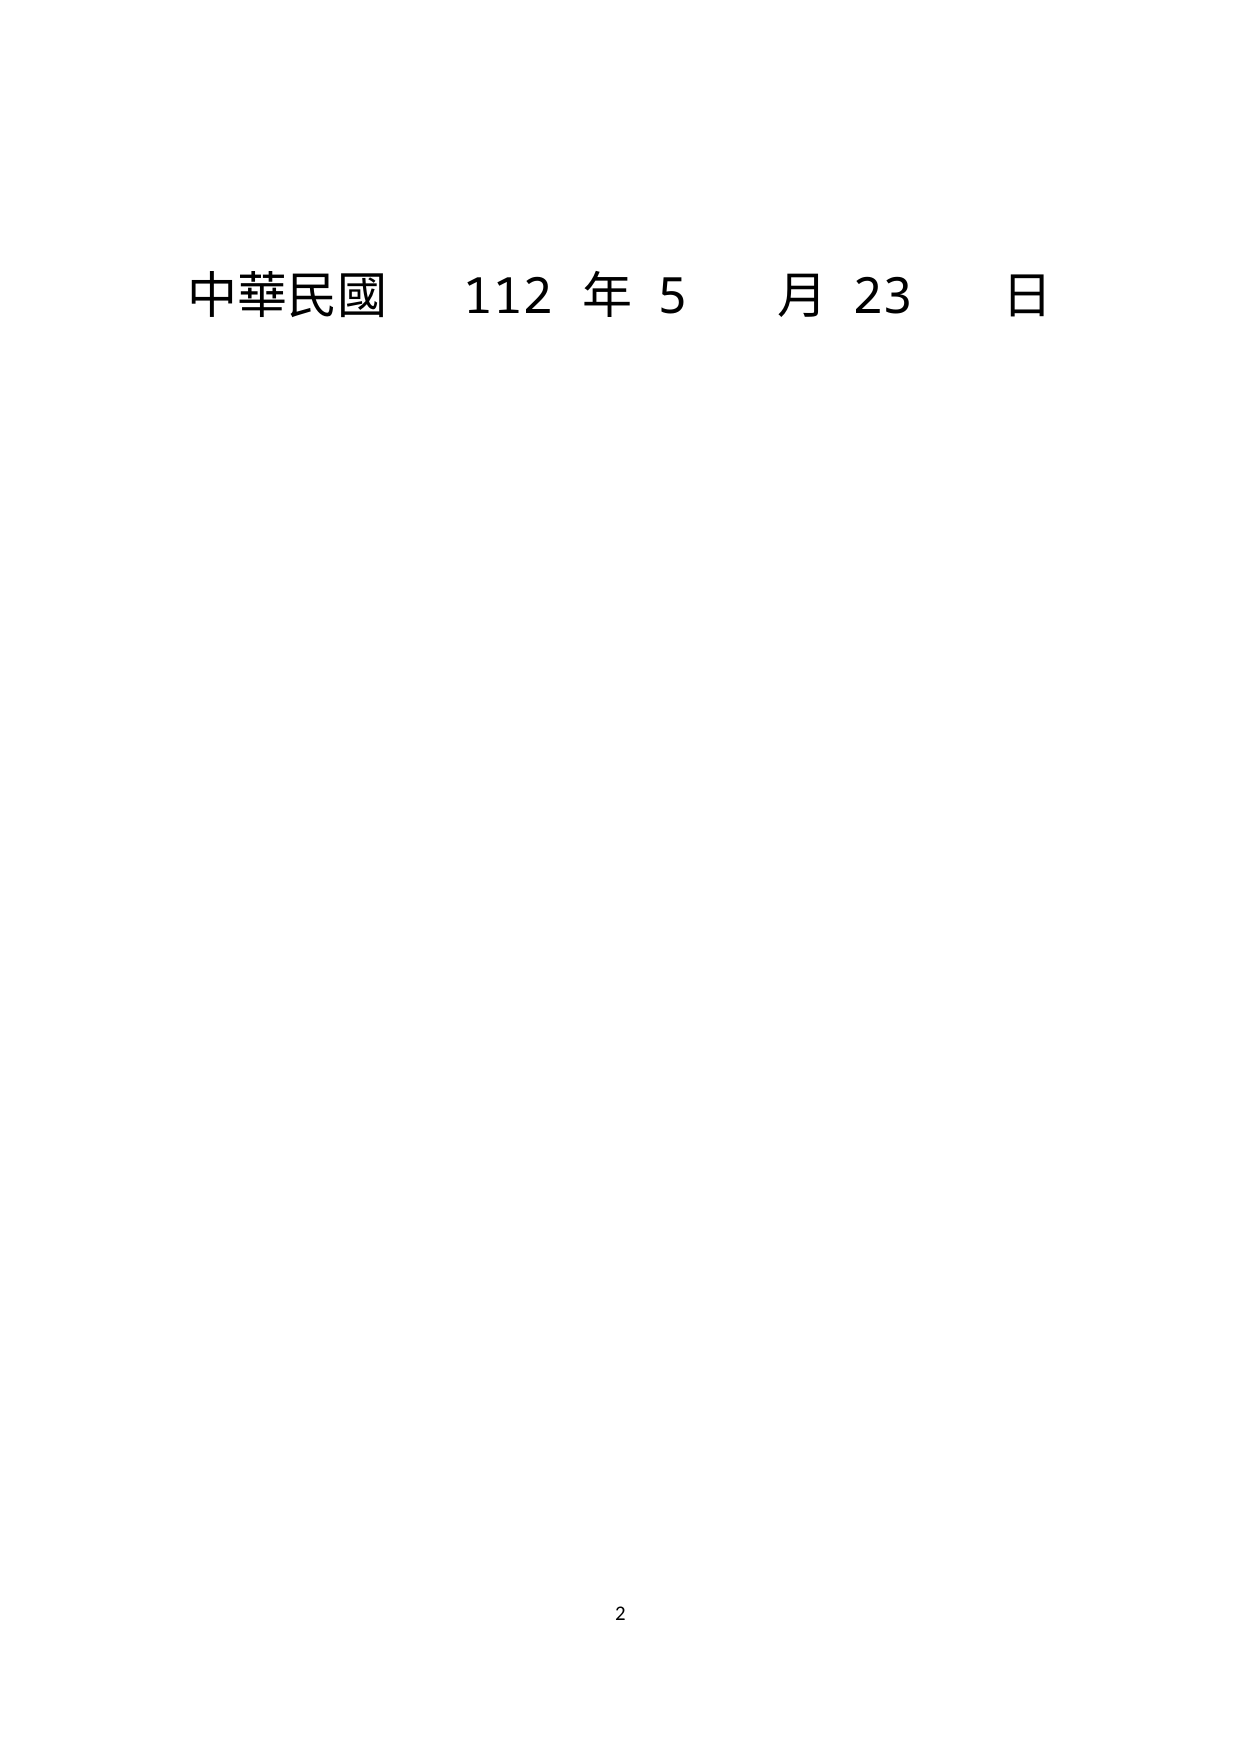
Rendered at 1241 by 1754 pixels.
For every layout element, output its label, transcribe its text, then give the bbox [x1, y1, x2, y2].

text 中華民國 112 年 5 月 23 日 [187, 219, 1053, 344]
